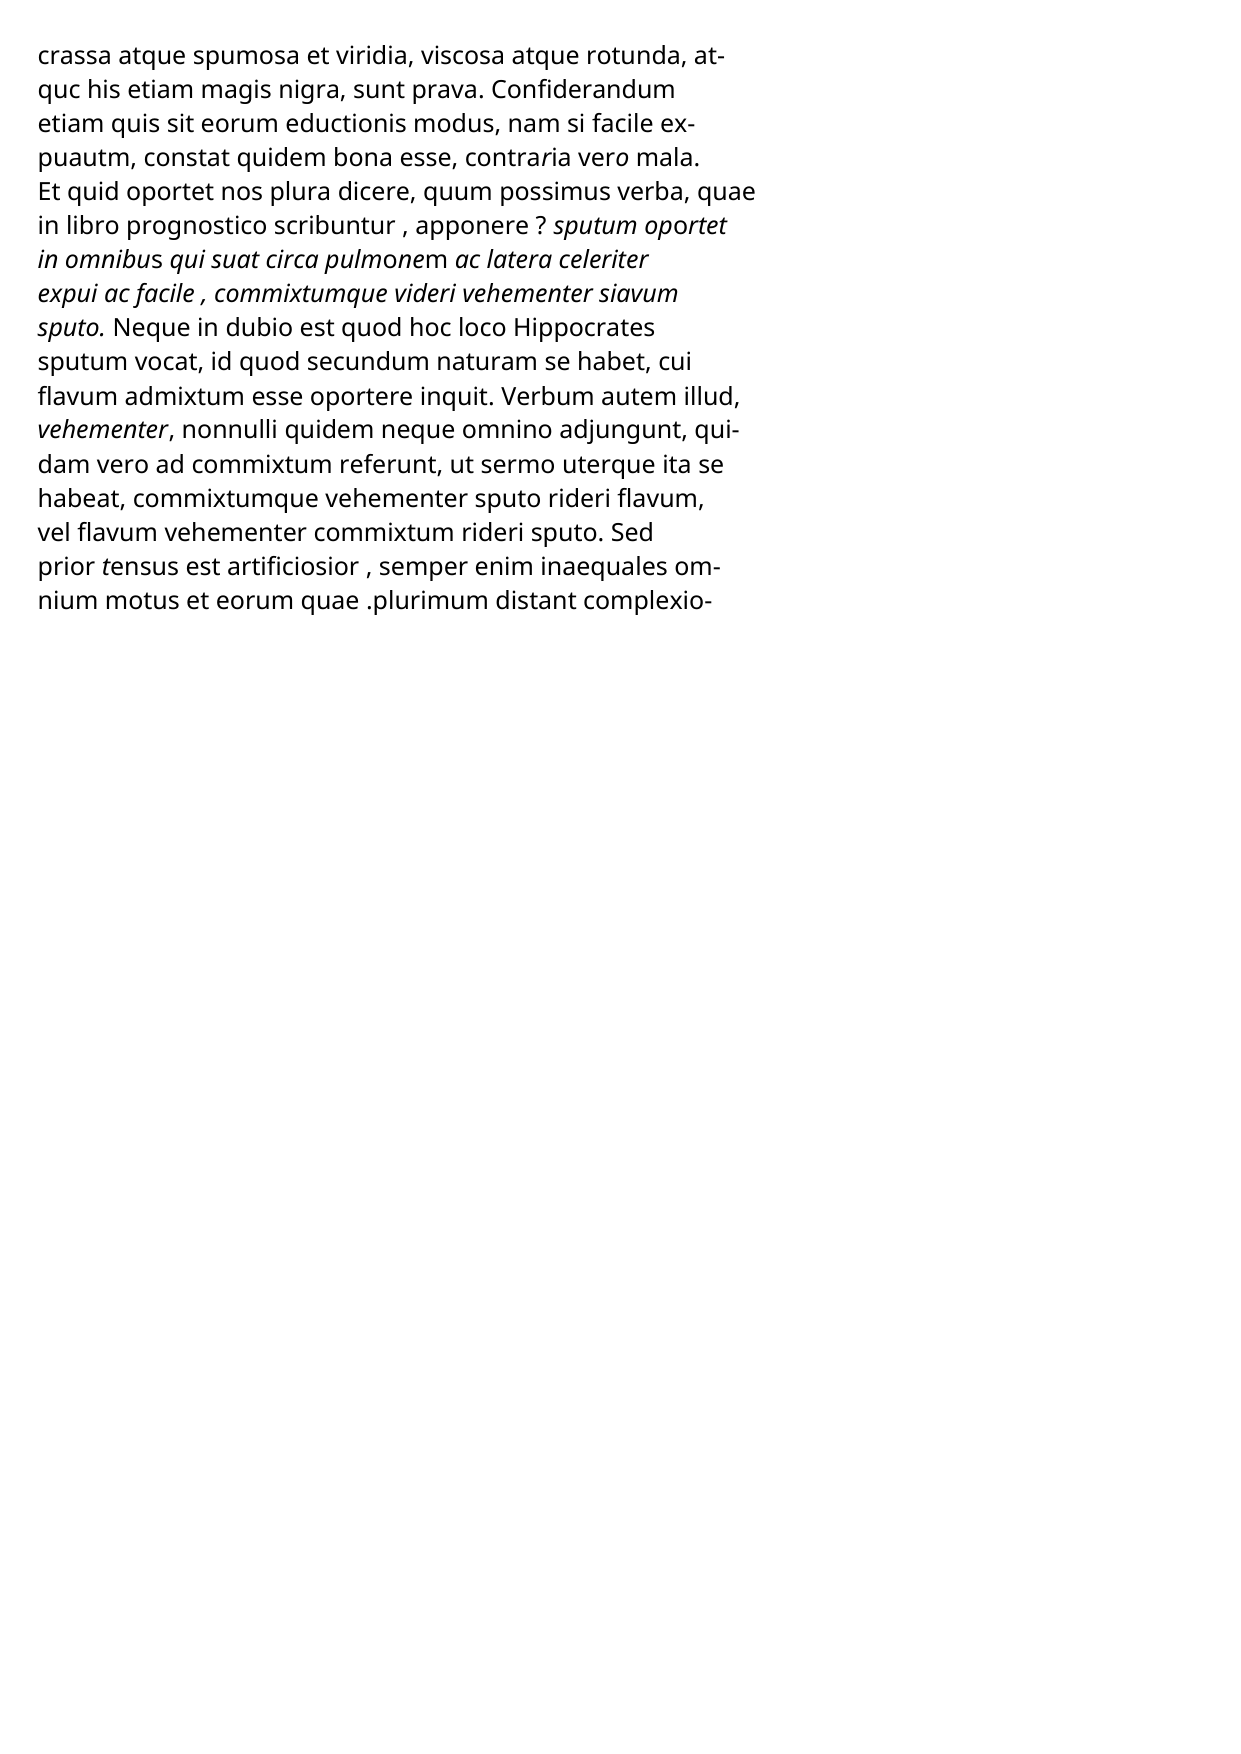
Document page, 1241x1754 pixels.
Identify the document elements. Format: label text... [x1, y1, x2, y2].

text crassa atque spumosa et viridia, viscosa atque rotunda, at- quc his etiam magis nigra, sunt prava. Confiderandum etiam quis sit eorum eductionis modus, nam si facile ex- puautm, constat quidem bona esse, contraria vero mala. Et quid oportet nos plura dicere, quum possimus verba, quae in libro prognostico scribuntur , apponere ? sputum oportet in omnibus qui suat circa pulmonem ac latera celeriter expui ac facile , commixtumque videri vehementer siavum sputo. Neque in dubio est quod hoc loco Hippocrates sputum vocat, id quod secundum naturam se habet, cui flavum admixtum esse oportere inquit. Verbum autem illud, vehementer, nonnulli quidem neque omnino adjungunt, qui- dam vero ad commixtum referunt, ut sermo uterque ita se habeat, commixtumque vehementer sputo rideri flavum, vel flavum vehementer commixtum rideri sputo. Sed prior tensus est artificiosior , semper enim inaequales om- nium motus et eorum quae .plurimum distant complexio- [37, 37, 1203, 617]
